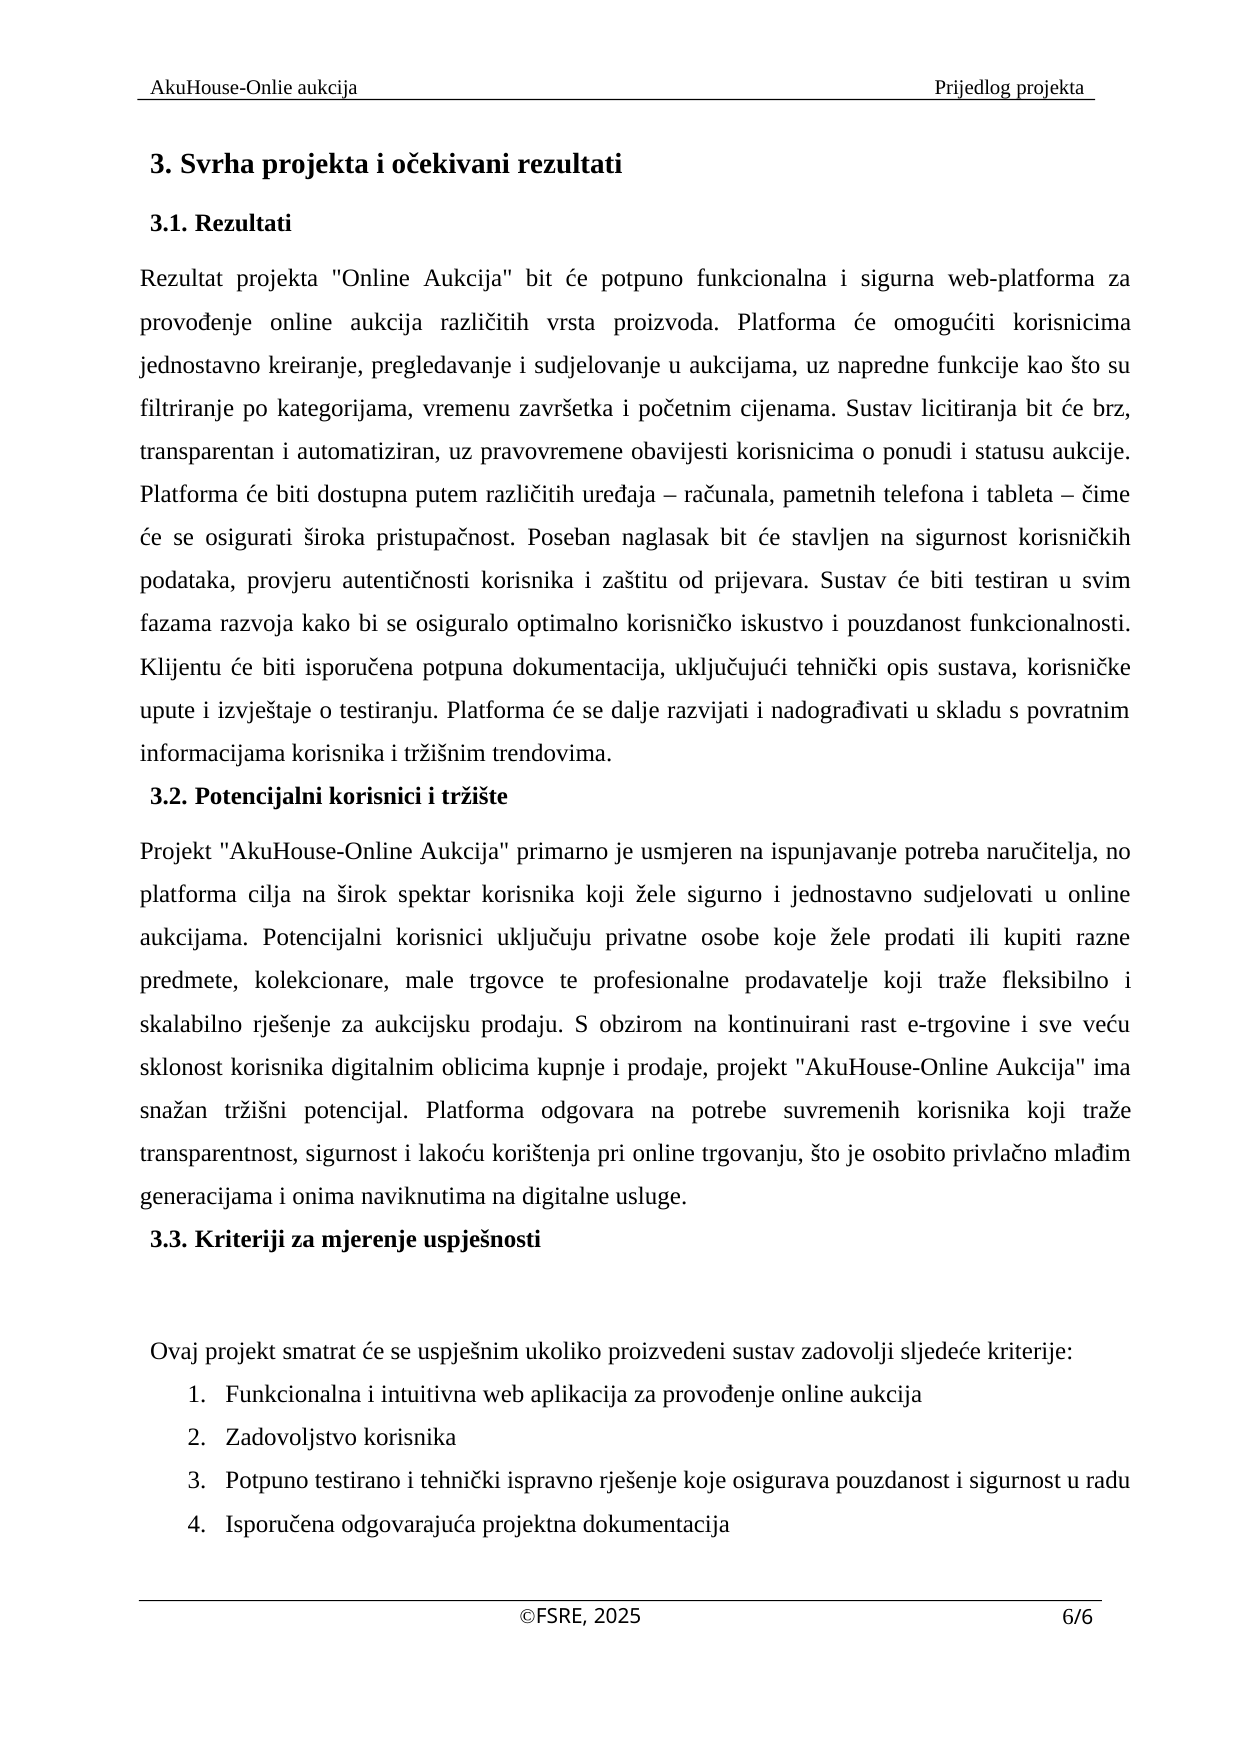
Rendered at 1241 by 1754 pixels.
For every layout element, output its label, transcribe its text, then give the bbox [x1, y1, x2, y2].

list Funkcionalna i intuitivna web aplikacija za provođenje online aukcija [187, 1379, 1132, 1408]
list Zadovoljstvo korisnika [187, 1422, 1132, 1451]
subtitle Rezultati [150, 208, 1132, 237]
text Ovaj projekt smatrat će se uspješnim ukoliko proizvedeni sustav zadovolji sljedeće kriterije: [150, 1336, 1132, 1365]
text Projekt "AkuHouse-Online Aukcija" primarno je usmjeren na ispunjavanje potreba naručitelja, no platforma cilja na širok spektar korisnika koji žele sigurno i jednostavno sudjelovati u online aukcijama. Potencijalni korisnici uključuju privatne osobe koje žele prodati ili kupiti razne predmete, kolekcionare, male trgovce te profesionalne prodavatelje koji traže fleksibilno i skalabilno rješenje za aukcijsku prodaju. S obzirom na kontinuirani rast e-trgovine i sve veću sklonost korisnika digitalnim oblicima kupnje i prodaje, projekt "AkuHouse-Online Aukcija" ima snažan tržišni potencijal. Platforma odgovara na potrebe suvremenih korisnika koji traže transparentnost, sigurnost i lakoću korištenja pri online trgovanju, što je osobito privlačno mlađim generacijama i onima naviknutima na digitalne usluge. [139, 836, 1132, 1210]
subtitle Potencijalni korisnici i tržište [150, 781, 1132, 810]
list Isporučena odgovarajuća projektna dokumentacija [187, 1509, 1132, 1538]
subtitle Kriteriji za mjerenje uspješnosti [150, 1224, 1132, 1253]
list Potpuno testirano i tehnički ispravno rješenje koje osigurava pouzdanost i sigurnost u radu [187, 1465, 1132, 1494]
text Rezultat projekta "Online Aukcija" bit će potpuno funkcionalna i sigurna web-platforma za provođenje online aukcija različitih vrsta proizvoda. Platforma će omogućiti korisnicima jednostavno kreiranje, pregledavanje i sudjelovanje u aukcijama, uz napredne funkcije kao što su filtriranje po kategorijama, vremenu završetka i početnim cijenama. Sustav licitiranja bit će brz, transparentan i automatiziran, uz pravovremene obavijesti korisnicima o ponudi i statusu aukcije. Platforma će biti dostupna putem različitih uređaja – računala, pametnih telefona i tableta – čime će se osigurati široka pristupačnost. Poseban naglasak bit će stavljen na sigurnost korisničkih podataka, provjeru autentičnosti korisnika i zaštitu od prijevara. Sustav će biti testiran u svim fazama razvoja kako bi se osiguralo optimalno korisničko iskustvo i pouzdanost funkcionalnosti. Klijentu će biti isporučena potpuna dokumentacija, uključujući tehnički opis sustava, korisničke upute i izvještaje o testiranju. Platforma će se dalje razvijati i nadograđivati u skladu s povratnim informacijama korisnika i tržišnim trendovima. [139, 263, 1132, 767]
subtitle Svrha projekta i očekivani rezultati [150, 146, 1132, 179]
